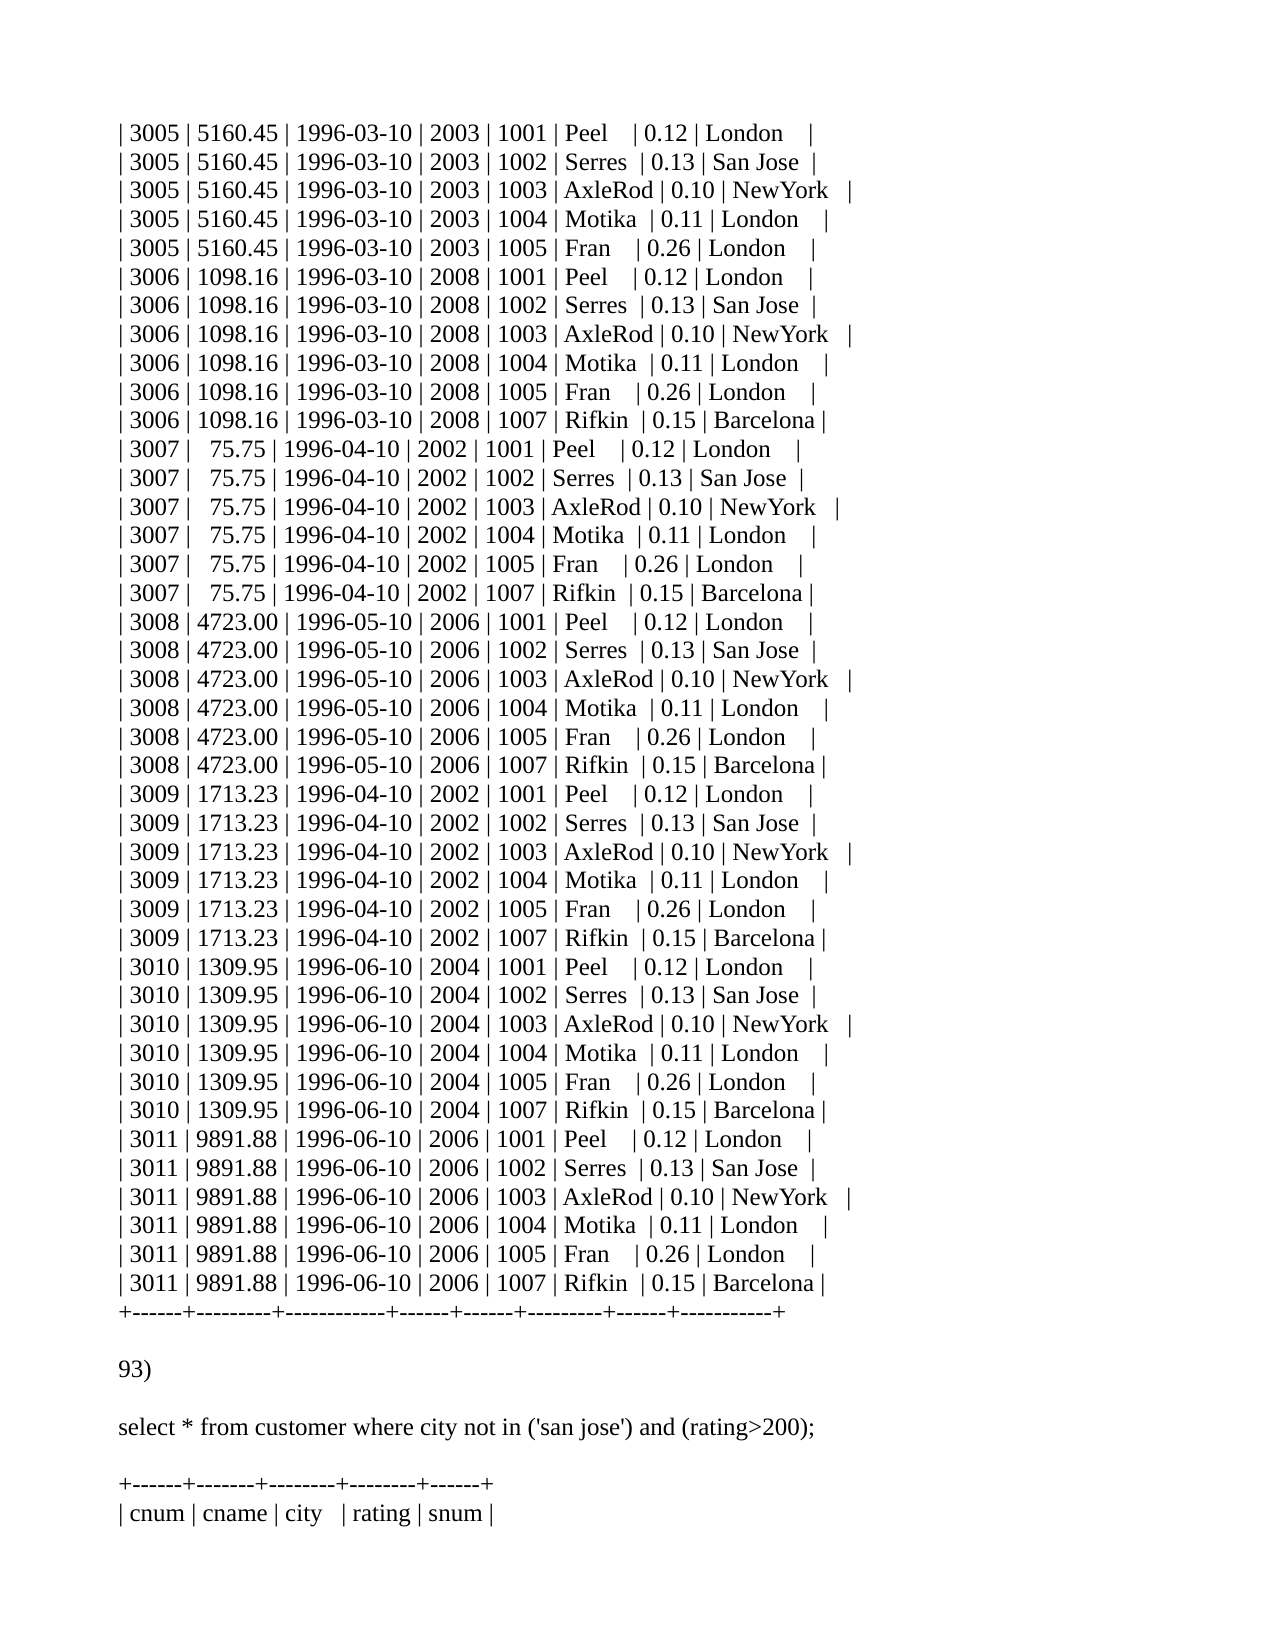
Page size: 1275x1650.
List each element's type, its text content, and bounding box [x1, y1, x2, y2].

text | 3008 | 4723.00 | 1996-05-10 | 2006 | 1001 | Peel | 0.12 | London | [118, 607, 1157, 636]
text | 3005 | 5160.45 | 1996-03-10 | 2003 | 1004 | Motika | 0.11 | London | [118, 204, 1157, 233]
text | 3008 | 4723.00 | 1996-05-10 | 2006 | 1007 | Rifkin | 0.15 | Barcelona | [118, 751, 1157, 779]
text | 3011 | 9891.88 | 1996-06-10 | 2006 | 1001 | Peel | 0.12 | London | [118, 1124, 1157, 1153]
text | 3007 | 75.75 | 1996-04-10 | 2002 | 1001 | Peel | 0.12 | London | [118, 434, 1157, 463]
text | 3007 | 75.75 | 1996-04-10 | 2002 | 1004 | Motika | 0.11 | London | [118, 521, 1157, 549]
text | 3008 | 4723.00 | 1996-05-10 | 2006 | 1004 | Motika | 0.11 | London | [118, 693, 1157, 722]
text | 3006 | 1098.16 | 1996-03-10 | 2008 | 1007 | Rifkin | 0.15 | Barcelona | [118, 406, 1157, 434]
text select * from customer where city not in ('san jose') and (rating>200); [118, 1412, 1157, 1441]
text | 3008 | 4723.00 | 1996-05-10 | 2006 | 1003 | AxleRod | 0.10 | NewYork | [118, 664, 1157, 693]
text +------+---------+------------+------+------+---------+------+-----------+ [118, 1297, 1157, 1326]
text | 3007 | 75.75 | 1996-04-10 | 2002 | 1007 | Rifkin | 0.15 | Barcelona | [118, 578, 1157, 607]
text | 3006 | 1098.16 | 1996-03-10 | 2008 | 1004 | Motika | 0.11 | London | [118, 348, 1157, 377]
text | 3010 | 1309.95 | 1996-06-10 | 2004 | 1007 | Rifkin | 0.15 | Barcelona | [118, 1096, 1157, 1124]
text | 3011 | 9891.88 | 1996-06-10 | 2006 | 1002 | Serres | 0.13 | San Jose | [118, 1153, 1157, 1182]
text | 3007 | 75.75 | 1996-04-10 | 2002 | 1002 | Serres | 0.13 | San Jose | [118, 463, 1157, 492]
text | 3009 | 1713.23 | 1996-04-10 | 2002 | 1004 | Motika | 0.11 | London | [118, 866, 1157, 894]
text | 3010 | 1309.95 | 1996-06-10 | 2004 | 1004 | Motika | 0.11 | London | [118, 1038, 1157, 1067]
text | 3009 | 1713.23 | 1996-04-10 | 2002 | 1007 | Rifkin | 0.15 | Barcelona | [118, 923, 1157, 952]
text | 3006 | 1098.16 | 1996-03-10 | 2008 | 1005 | Fran | 0.26 | London | [118, 377, 1157, 406]
text | 3007 | 75.75 | 1996-04-10 | 2002 | 1005 | Fran | 0.26 | London | [118, 549, 1157, 578]
text | 3009 | 1713.23 | 1996-04-10 | 2002 | 1001 | Peel | 0.12 | London | [118, 779, 1157, 808]
text | 3006 | 1098.16 | 1996-03-10 | 2008 | 1003 | AxleRod | 0.10 | NewYork | [118, 319, 1157, 348]
text | 3005 | 5160.45 | 1996-03-10 | 2003 | 1002 | Serres | 0.13 | San Jose | [118, 147, 1157, 176]
text | 3010 | 1309.95 | 1996-06-10 | 2004 | 1005 | Fran | 0.26 | London | [118, 1067, 1157, 1096]
text | 3009 | 1713.23 | 1996-04-10 | 2002 | 1005 | Fran | 0.26 | London | [118, 894, 1157, 923]
text | 3005 | 5160.45 | 1996-03-10 | 2003 | 1005 | Fran | 0.26 | London | [118, 233, 1157, 262]
text | cnum | cname | city | rating | snum | [118, 1498, 1157, 1527]
text 93) [118, 1354, 1157, 1383]
text | 3006 | 1098.16 | 1996-03-10 | 2008 | 1001 | Peel | 0.12 | London | [118, 262, 1157, 291]
text | 3005 | 5160.45 | 1996-03-10 | 2003 | 1003 | AxleRod | 0.10 | NewYork | [118, 176, 1157, 204]
text | 3008 | 4723.00 | 1996-05-10 | 2006 | 1002 | Serres | 0.13 | San Jose | [118, 636, 1157, 664]
text | 3011 | 9891.88 | 1996-06-10 | 2006 | 1007 | Rifkin | 0.15 | Barcelona | [118, 1268, 1157, 1297]
text | 3006 | 1098.16 | 1996-03-10 | 2008 | 1002 | Serres | 0.13 | San Jose | [118, 291, 1157, 319]
text | 3005 | 5160.45 | 1996-03-10 | 2003 | 1001 | Peel | 0.12 | London | [118, 118, 1157, 147]
text | 3011 | 9891.88 | 1996-06-10 | 2006 | 1005 | Fran | 0.26 | London | [118, 1239, 1157, 1268]
text | 3010 | 1309.95 | 1996-06-10 | 2004 | 1001 | Peel | 0.12 | London | [118, 952, 1157, 981]
text | 3010 | 1309.95 | 1996-06-10 | 2004 | 1002 | Serres | 0.13 | San Jose | [118, 981, 1157, 1009]
text | 3007 | 75.75 | 1996-04-10 | 2002 | 1003 | AxleRod | 0.10 | NewYork | [118, 492, 1157, 521]
text | 3010 | 1309.95 | 1996-06-10 | 2004 | 1003 | AxleRod | 0.10 | NewYork | [118, 1009, 1157, 1038]
text | 3011 | 9891.88 | 1996-06-10 | 2006 | 1004 | Motika | 0.11 | London | [118, 1211, 1157, 1239]
text +------+-------+--------+--------+------+ [118, 1469, 1157, 1498]
text | 3009 | 1713.23 | 1996-04-10 | 2002 | 1003 | AxleRod | 0.10 | NewYork | [118, 837, 1157, 866]
text | 3009 | 1713.23 | 1996-04-10 | 2002 | 1002 | Serres | 0.13 | San Jose | [118, 808, 1157, 837]
text | 3008 | 4723.00 | 1996-05-10 | 2006 | 1005 | Fran | 0.26 | London | [118, 722, 1157, 751]
text | 3011 | 9891.88 | 1996-06-10 | 2006 | 1003 | AxleRod | 0.10 | NewYork | [118, 1182, 1157, 1211]
